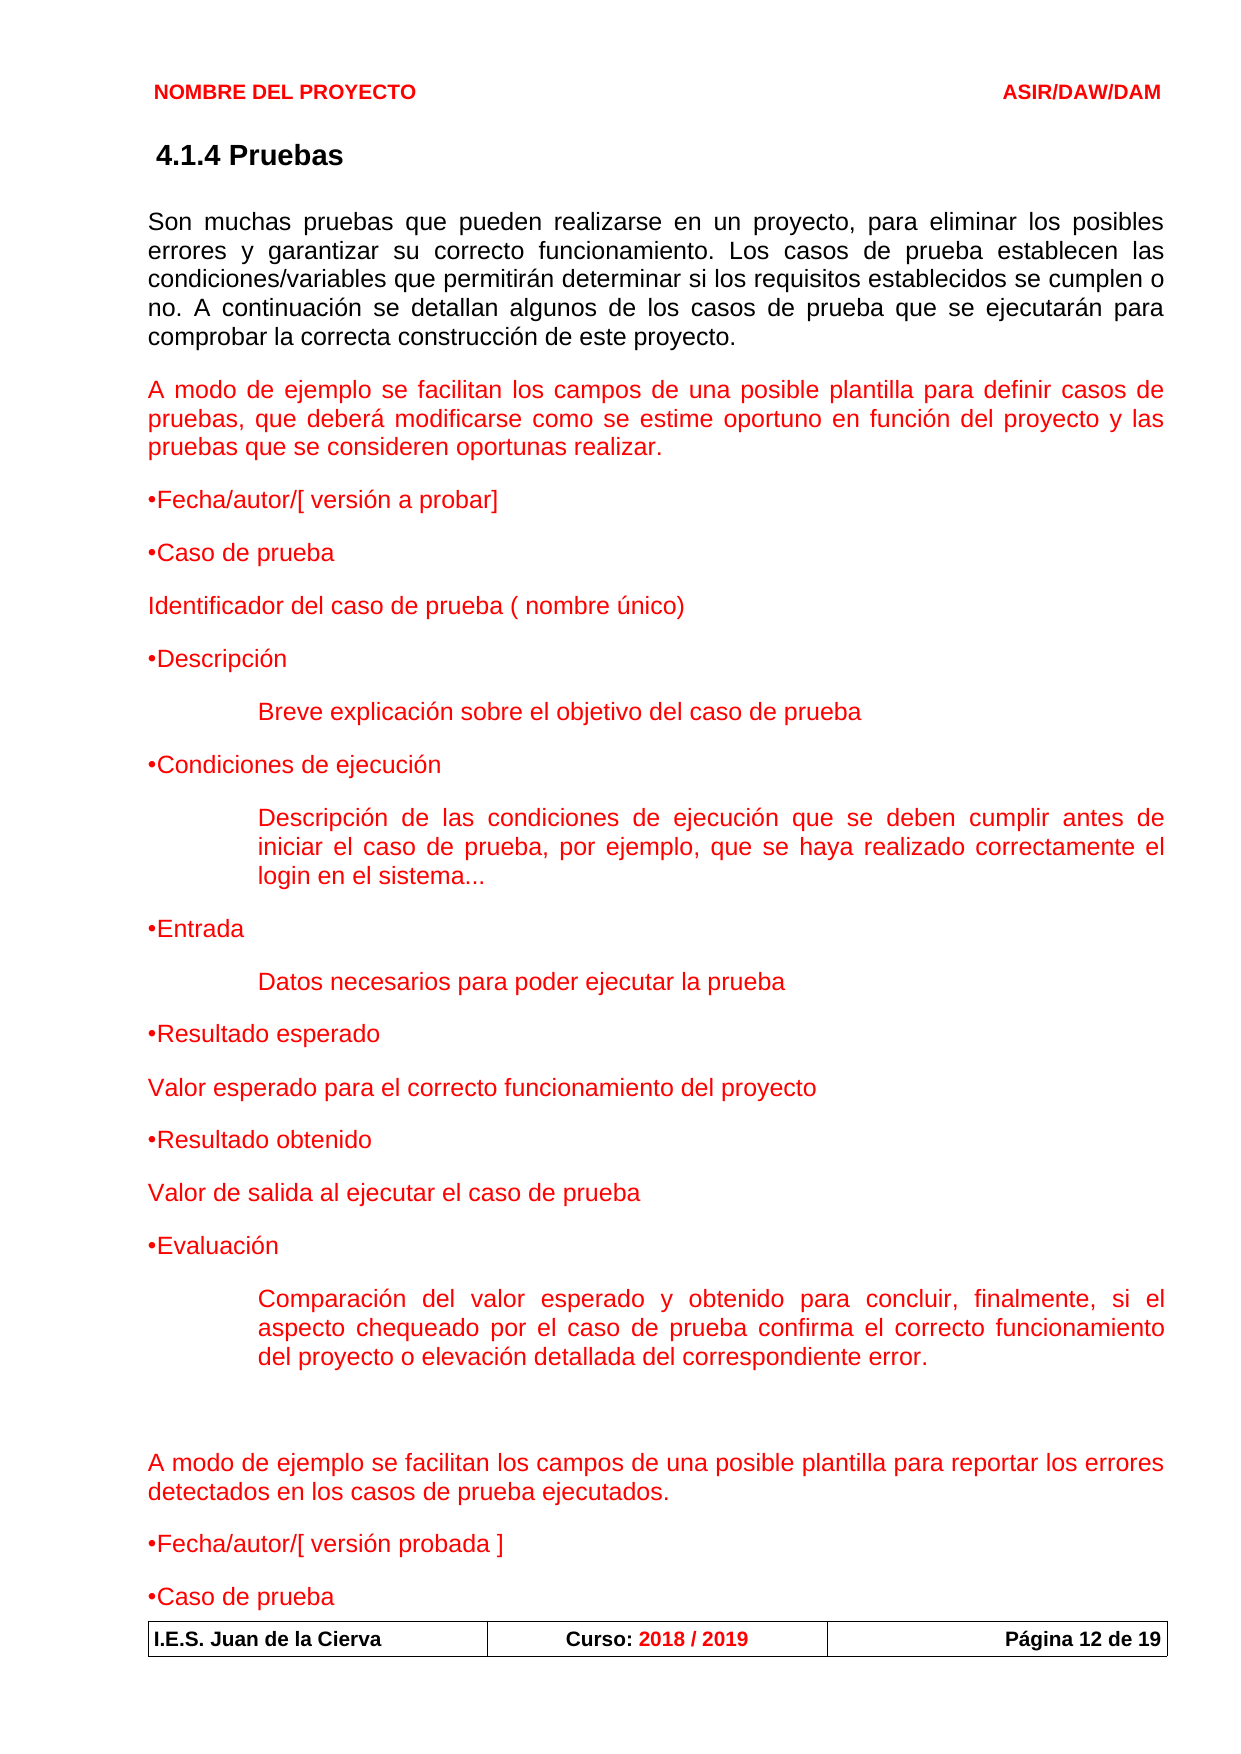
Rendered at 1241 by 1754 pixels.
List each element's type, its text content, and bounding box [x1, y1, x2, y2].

list Condiciones de ejecución [148, 750, 1167, 779]
list Fecha/autor/[ versión probada ] [148, 1529, 1167, 1558]
list Evaluación [148, 1231, 1167, 1260]
list Resultado obtenido [148, 1125, 1167, 1154]
list Caso de prueba [148, 1582, 1167, 1611]
list Datos necesarios para poder ejecutar la prueba [258, 967, 1167, 995]
subtitle Pruebas [148, 138, 1167, 171]
list Entrada [148, 913, 1167, 942]
text Son muchas pruebas que pueden realizarse en un proyecto, para eliminar los posibles errores y garantizar su correcto funcionamiento. Los casos de prueba establecen las condiciones/variables que permitirán determinar si los requisitos establecidos se cumplen o no. A continuación se detallan algunos de los casos de prueba que se ejecutarán para comprobar la correcta construcción de este proyecto. [148, 207, 1167, 351]
list Breve explicación sobre el objetivo del caso de prueba [258, 697, 1167, 726]
text A modo de ejemplo se facilitan los campos de una posible plantilla para definir casos de pruebas, que deberá modificarse como se estime oportuno en función del proyecto y las pruebas que se consideren oportunas realizar. [148, 375, 1167, 461]
list Descripción [148, 644, 1167, 673]
list Fecha/autor/[ versión a probar] [148, 485, 1167, 514]
list Resultado esperado [148, 1019, 1167, 1048]
list A modo de ejemplo se facilitan los campos de una posible plantilla para reportar los errores detectados en los casos de prueba ejecutados. [110, 1448, 1167, 1505]
list Valor esperado para el correcto funcionamiento del proyecto [148, 1072, 1167, 1101]
list Identificador del caso de prueba ( nombre único) [148, 591, 1167, 620]
list Descripción de las condiciones de ejecución que se deben cumplir antes de iniciar el caso de prueba, por ejemplo, que se haya realizado correctamente el login en el sistema... [258, 803, 1167, 889]
list Caso de prueba [148, 538, 1167, 567]
list Comparación del valor esperado y obtenido para concluir, finalmente, si el aspecto chequeado por el caso de prueba confirma el correcto funcionamiento del proyecto o elevación detallada del correspondiente error. [258, 1284, 1167, 1371]
list Valor de salida al ejecutar el caso de prueba [148, 1178, 1167, 1207]
